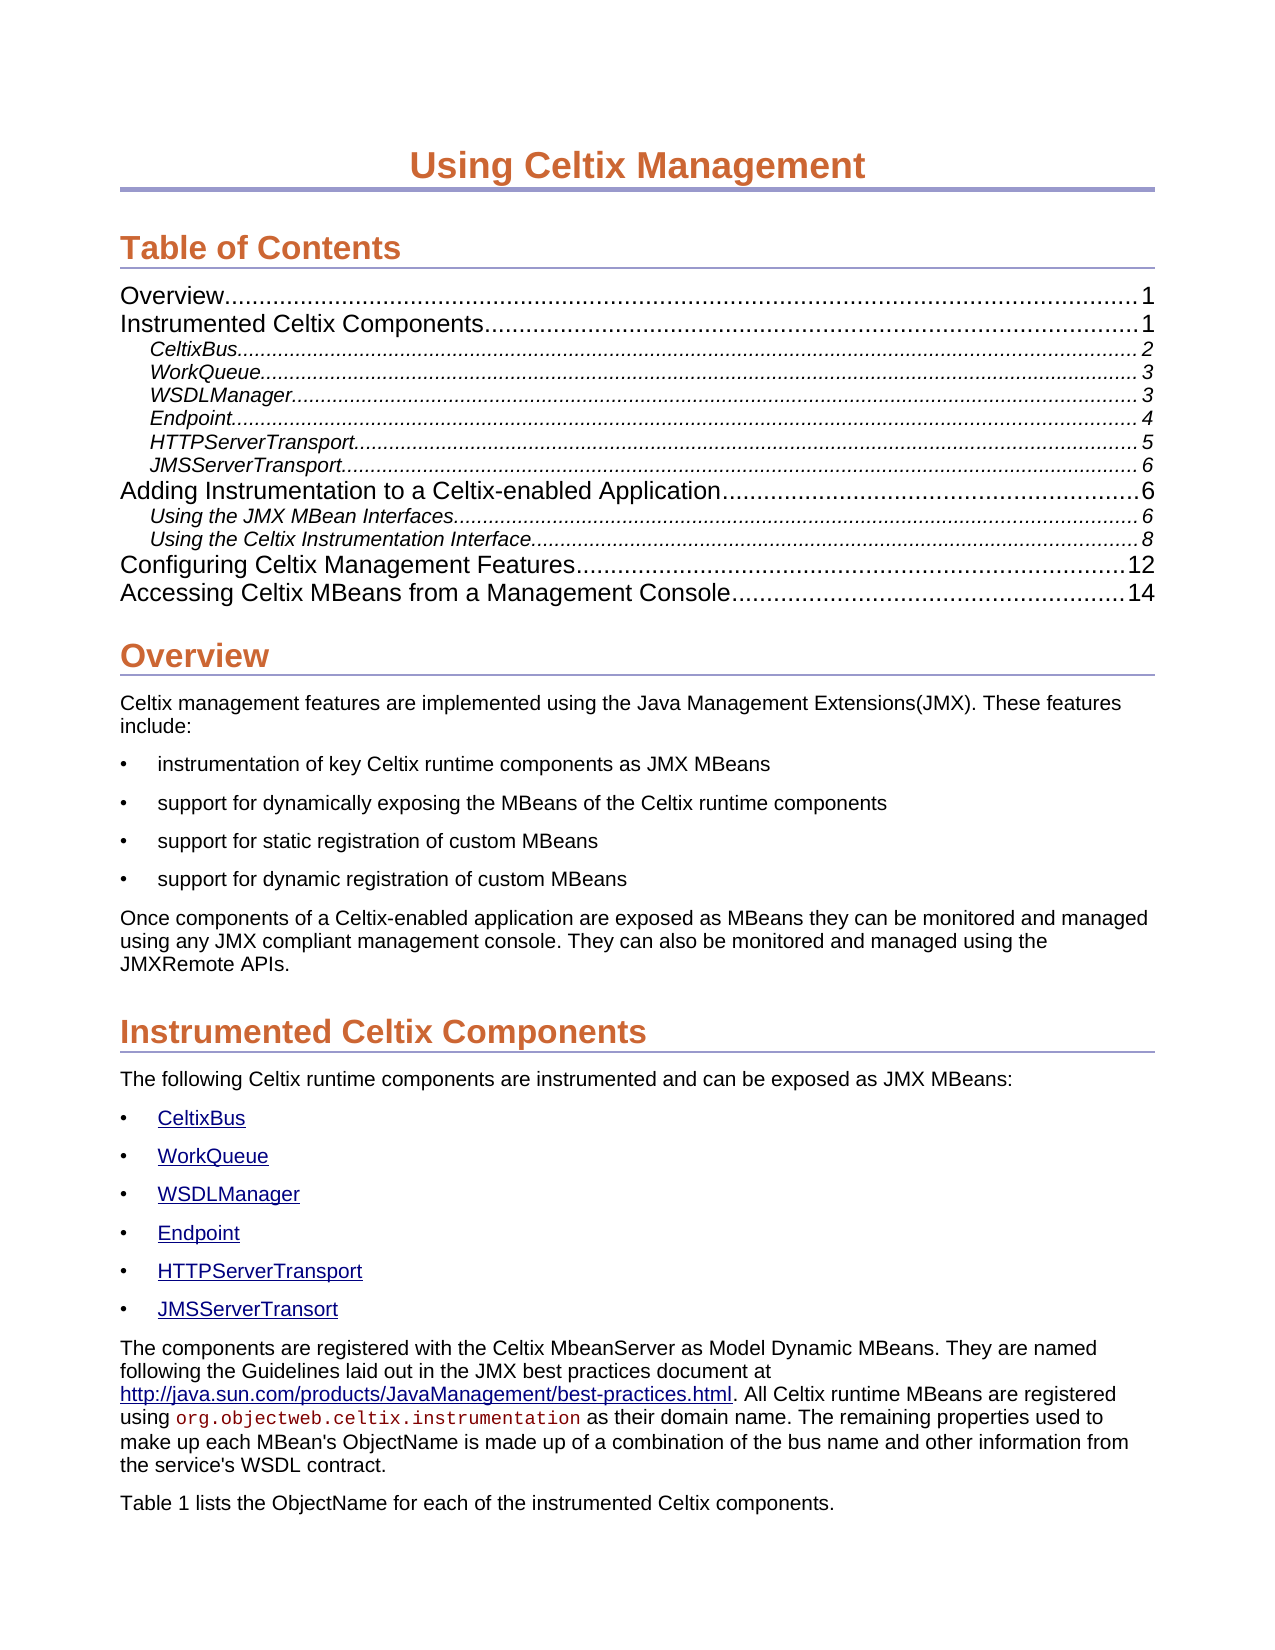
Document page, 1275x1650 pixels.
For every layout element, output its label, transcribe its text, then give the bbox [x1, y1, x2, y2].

text Adding Instrumentation to a Celtix-enabled Application 6 [120, 477, 1155, 504]
list WorkQueue [120, 1144, 1155, 1168]
text Instrumented Celtix Components 1 [120, 309, 1155, 337]
text Endpoint 4 [149, 407, 1155, 430]
text Once components of a Celtix-enabled application are exposed as MBeans they can be monitored and managed using any JMX compliant management console. They can also be monitored and managed using the JMXRemote APIs. [120, 906, 1155, 976]
text The following Celtix runtime components are instrumented and can be exposed as JMX MBeans: [120, 1068, 1155, 1091]
subtitle Instrumented Celtix Components [120, 1013, 1155, 1051]
text JMSServerTransport 6 [149, 453, 1155, 477]
list support for static registration of custom MBeans [120, 829, 1155, 853]
text CeltixBus 2 [149, 337, 1155, 361]
text Configuring Celtix Management Features 12 [120, 551, 1155, 579]
list Endpoint [120, 1221, 1155, 1244]
text Accessing Celtix MBeans from a Management Console 14 [120, 579, 1155, 607]
list HTTPServerTransport [120, 1259, 1155, 1283]
text HTTPServerTransport 5 [149, 430, 1155, 453]
text Celtix management features are implemented using the Java Management Extensions(JMX). These features include: [120, 691, 1155, 738]
text WSDLManager 3 [149, 384, 1155, 407]
list WSDLManager [120, 1183, 1155, 1206]
list CeltixBus [120, 1106, 1155, 1129]
text WorkQueue 3 [149, 361, 1155, 384]
subtitle Table of Contents [120, 229, 1155, 267]
text Using the Celtix Instrumentation Interface 8 [149, 528, 1155, 551]
text Using the JMX MBean Interfaces 6 [149, 504, 1155, 528]
subtitle Using Celtix Management [120, 145, 1155, 187]
list instrumentation of key Celtix runtime components as JMX MBeans [120, 753, 1155, 776]
text Overview 1 [120, 281, 1155, 309]
subtitle Overview [120, 637, 1155, 674]
list support for dynamically exposing the MBeans of the Celtix runtime components [120, 791, 1155, 814]
list JMSServerTransort [120, 1298, 1155, 1321]
list support for dynamic registration of custom MBeans [120, 868, 1155, 891]
text Table 1 lists the ObjectName for each of the instrumented Celtix components. [120, 1492, 1155, 1515]
text The components are registered with the Celtix MbeanServer as Model Dynamic MBeans. They are named following the Guidelines laid out in the JMX best practices document at http://java.sun.com/products/JavaManagement/best-practices.html. All Celtix runtime MBeans are registered using org.objectweb.celtix.instrumentation as their domain name. The remaining properties used to make up each MBean's ObjectName is made up of a combination of the bus name and other information from the service's WSDL contract. [120, 1336, 1155, 1477]
